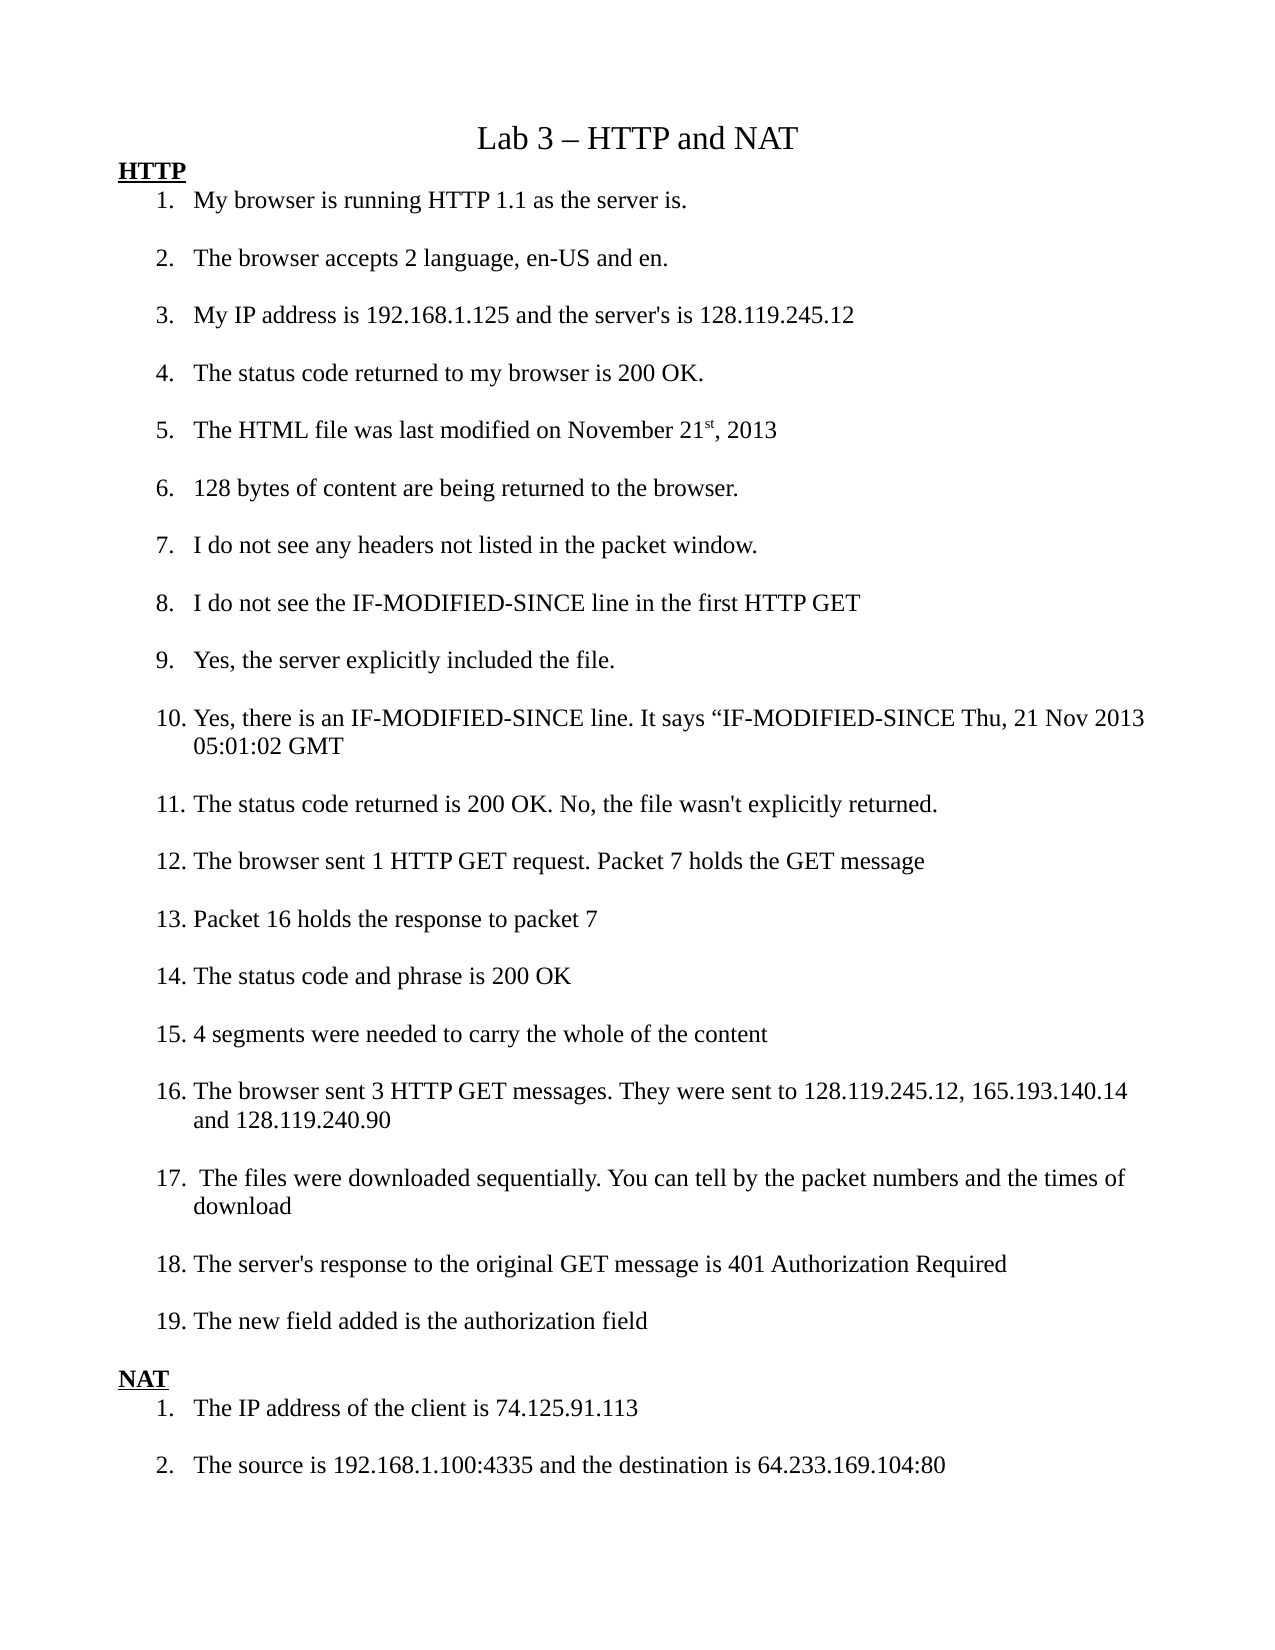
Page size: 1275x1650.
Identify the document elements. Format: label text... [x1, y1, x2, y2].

list My IP address is 192.168.1.125 and the server's is 128.119.245.12 [156, 300, 1157, 329]
text HTTP [118, 156, 1157, 185]
list The new field added is the authorization field [156, 1306, 1157, 1335]
list The browser sent 3 HTTP GET messages. They were sent to 128.119.245.12, 165.193.140.14 and 128.119.240.90 [156, 1076, 1157, 1134]
list 128 bytes of content are being returned to the browser. [156, 473, 1157, 501]
list The status code returned is 200 OK. No, the file wasn't explicitly returned. [156, 789, 1157, 818]
text NAT [118, 1364, 1157, 1393]
list The server's response to the original GET message is 401 Authorization Required [156, 1249, 1157, 1278]
list The HTML file was last modified on November 21st, 2013 [156, 415, 1157, 444]
list Packet 16 holds the response to packet 7 [156, 904, 1157, 933]
list The browser accepts 2 language, en-US and en. [156, 243, 1157, 271]
list The files were downloaded sequentially. You can tell by the packet numbers and the times of download [156, 1163, 1157, 1220]
list I do not see the IF-MODIFIED-SINCE line in the first HTTP GET [156, 588, 1157, 616]
list Yes, there is an IF-MODIFIED-SINCE line. It says “IF-MODIFIED-SINCE Thu, 21 Nov 2013 05:01:02 GMT [156, 703, 1157, 760]
list Yes, the server explicitly included the file. [156, 645, 1157, 674]
list The source is 192.168.1.100:4335 and the destination is 64.233.169.104:80 [156, 1450, 1157, 1479]
list I do not see any headers not listed in the packet window. [156, 530, 1157, 559]
list The IP address of the client is 74.125.91.113 [156, 1393, 1157, 1421]
list The status code and phrase is 200 OK [156, 961, 1157, 990]
list The status code returned to my browser is 200 OK. [156, 358, 1157, 386]
list 4 segments were needed to carry the whole of the content [156, 1019, 1157, 1048]
list The browser sent 1 HTTP GET request. Packet 7 holds the GET message [156, 846, 1157, 875]
text Lab 3 – HTTP and NAT [118, 118, 1157, 156]
list My browser is running HTTP 1.1 as the server is. [156, 185, 1157, 214]
